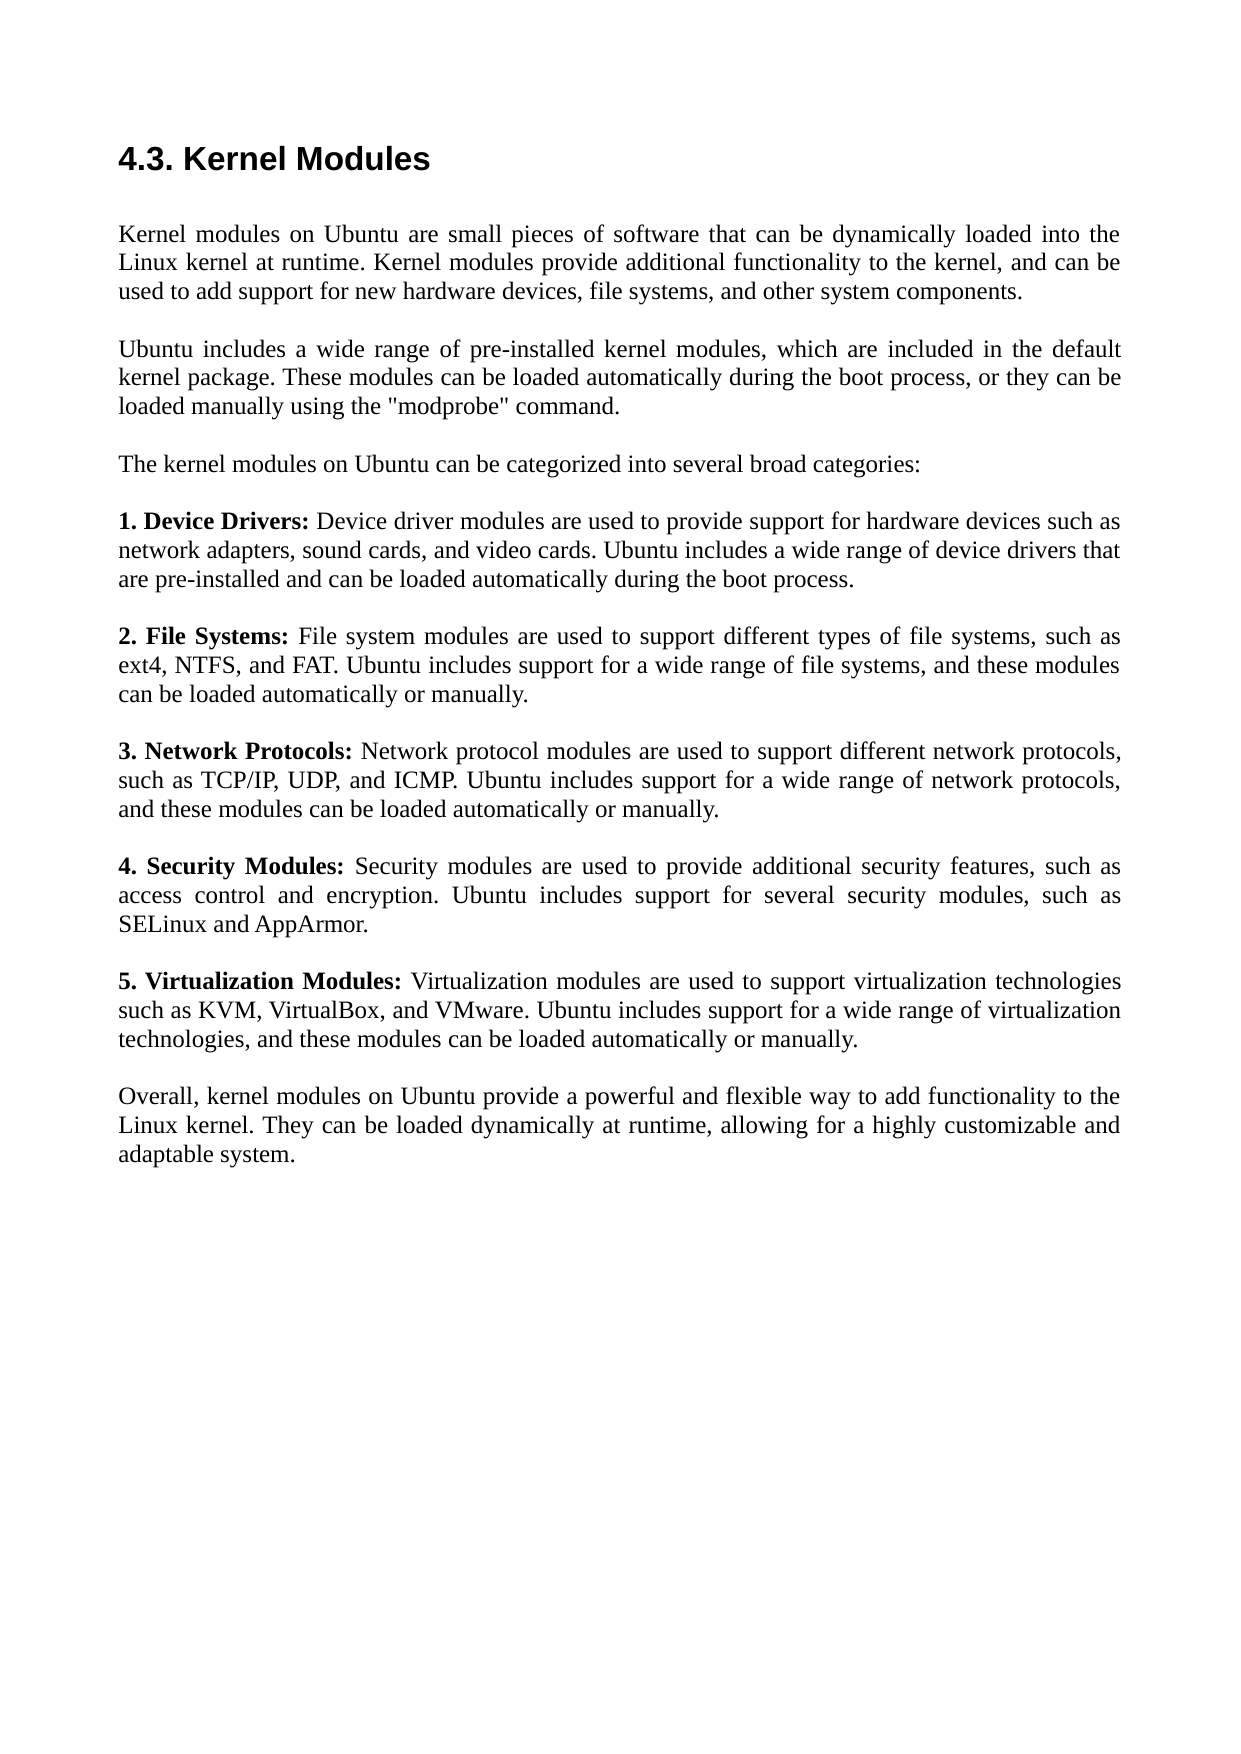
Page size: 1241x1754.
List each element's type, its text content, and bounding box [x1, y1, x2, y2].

text Ubuntu includes a wide range of pre-installed kernel modules, which are included in the default kernel package. These modules can be loaded automatically during the boot process, or they can be loaded manually using the "modprobe" command. [118, 334, 1122, 420]
text 1. Device Drivers: Device driver modules are used to provide support for hardware devices such as network adapters, sound cards, and video cards. Ubuntu includes a wide range of device drivers that are pre-installed and can be loaded automatically during the boot process. [118, 506, 1122, 592]
text Kernel modules on Ubuntu are small pieces of software that can be dynamically loaded into the Linux kernel at runtime. Kernel modules provide additional functionality to the kernel, and can be used to add support for new hardware devices, file systems, and other system components. [118, 219, 1122, 305]
subtitle 4.3. Kernel Modules [118, 139, 1122, 177]
text Overall, kernel modules on Ubuntu provide a powerful and flexible way to add functionality to the Linux kernel. They can be loaded dynamically at runtime, allowing for a highly customizable and adaptable system. [118, 1081, 1122, 1167]
text 4. Security Modules: Security modules are used to provide additional security features, such as access control and encryption. Ubuntu includes support for several security modules, such as SELinux and AppArmor. [118, 851, 1122, 937]
text 2. File Systems: File system modules are used to support different types of file systems, such as ext4, NTFS, and FAT. Ubuntu includes support for a wide range of file systems, and these modules can be loaded automatically or manually. [118, 621, 1122, 707]
text 3. Network Protocols: Network protocol modules are used to support different network protocols, such as TCP/IP, UDP, and ICMP. Ubuntu includes support for a wide range of network protocols, and these modules can be loaded automatically or manually. [118, 736, 1122, 822]
text The kernel modules on Ubuntu can be categorized into several broad categories: [118, 449, 1122, 477]
text 5. Virtualization Modules: Virtualization modules are used to support virtualization technologies such as KVM, VirtualBox, and VMware. Ubuntu includes support for a wide range of virtualization technologies, and these modules can be loaded automatically or manually. [118, 966, 1122, 1052]
